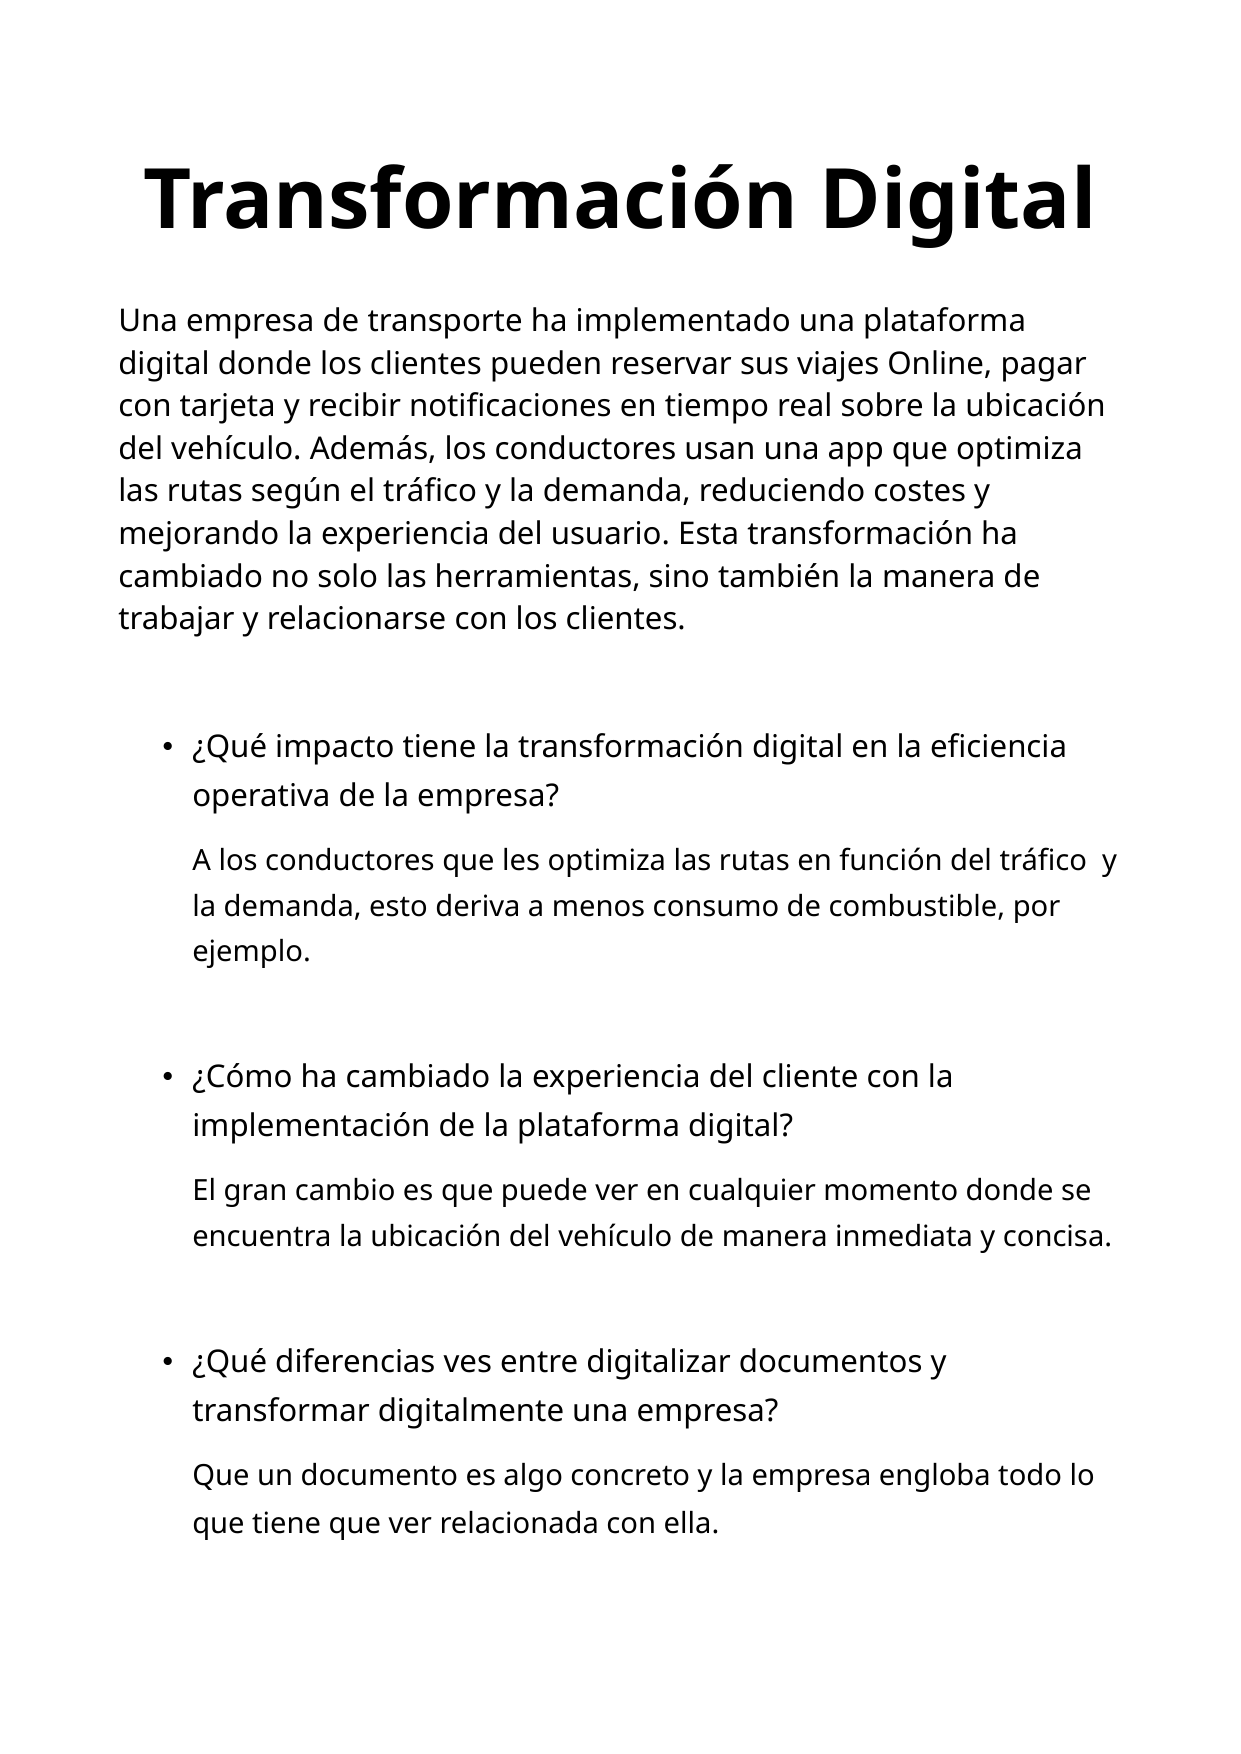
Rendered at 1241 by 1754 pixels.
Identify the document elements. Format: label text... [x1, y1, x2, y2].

list ¿Qué impacto tiene la transformación digital en la eficiencia operativa de la empresa? [162, 724, 1122, 816]
text Que un documento es algo concreto y la empresa engloba todo lo que tiene que ver relacionada con ella. [118, 1452, 1122, 1543]
text A los conductores que les optimiza las rutas en función del tráfico y la demanda, esto deriva a menos consumo de combustible, por ejemplo. [118, 837, 1122, 970]
text El gran cambio es que puede ver en cualquier momento donde se encuentra la ubicación del vehículo de manera inmediata y concisa. [118, 1167, 1122, 1255]
list ¿Cómo ha cambiado la experiencia del cliente con la implementación de la plataforma digital? [162, 1054, 1122, 1146]
subtitle Transformación Digital [118, 139, 1122, 252]
text Una empresa de transporte ha implementado una plataforma digital donde los clientes pueden reservar sus viajes Online, pagar con tarjeta y recibir notificaciones en tiempo real sobre la ubicación del vehículo. Además, los conductores usan una app que optimiza las rutas según el tráfico y la demanda, reduciendo costes y mejorando la experiencia del usuario. Esta transformación ha cambiado no solo las herramientas, sino también la manera de trabajar y relacionarse con los clientes. [118, 298, 1122, 639]
list ¿Qué diferencias ves entre digitalizar documentos y transformar digitalmente una empresa? [162, 1339, 1122, 1431]
